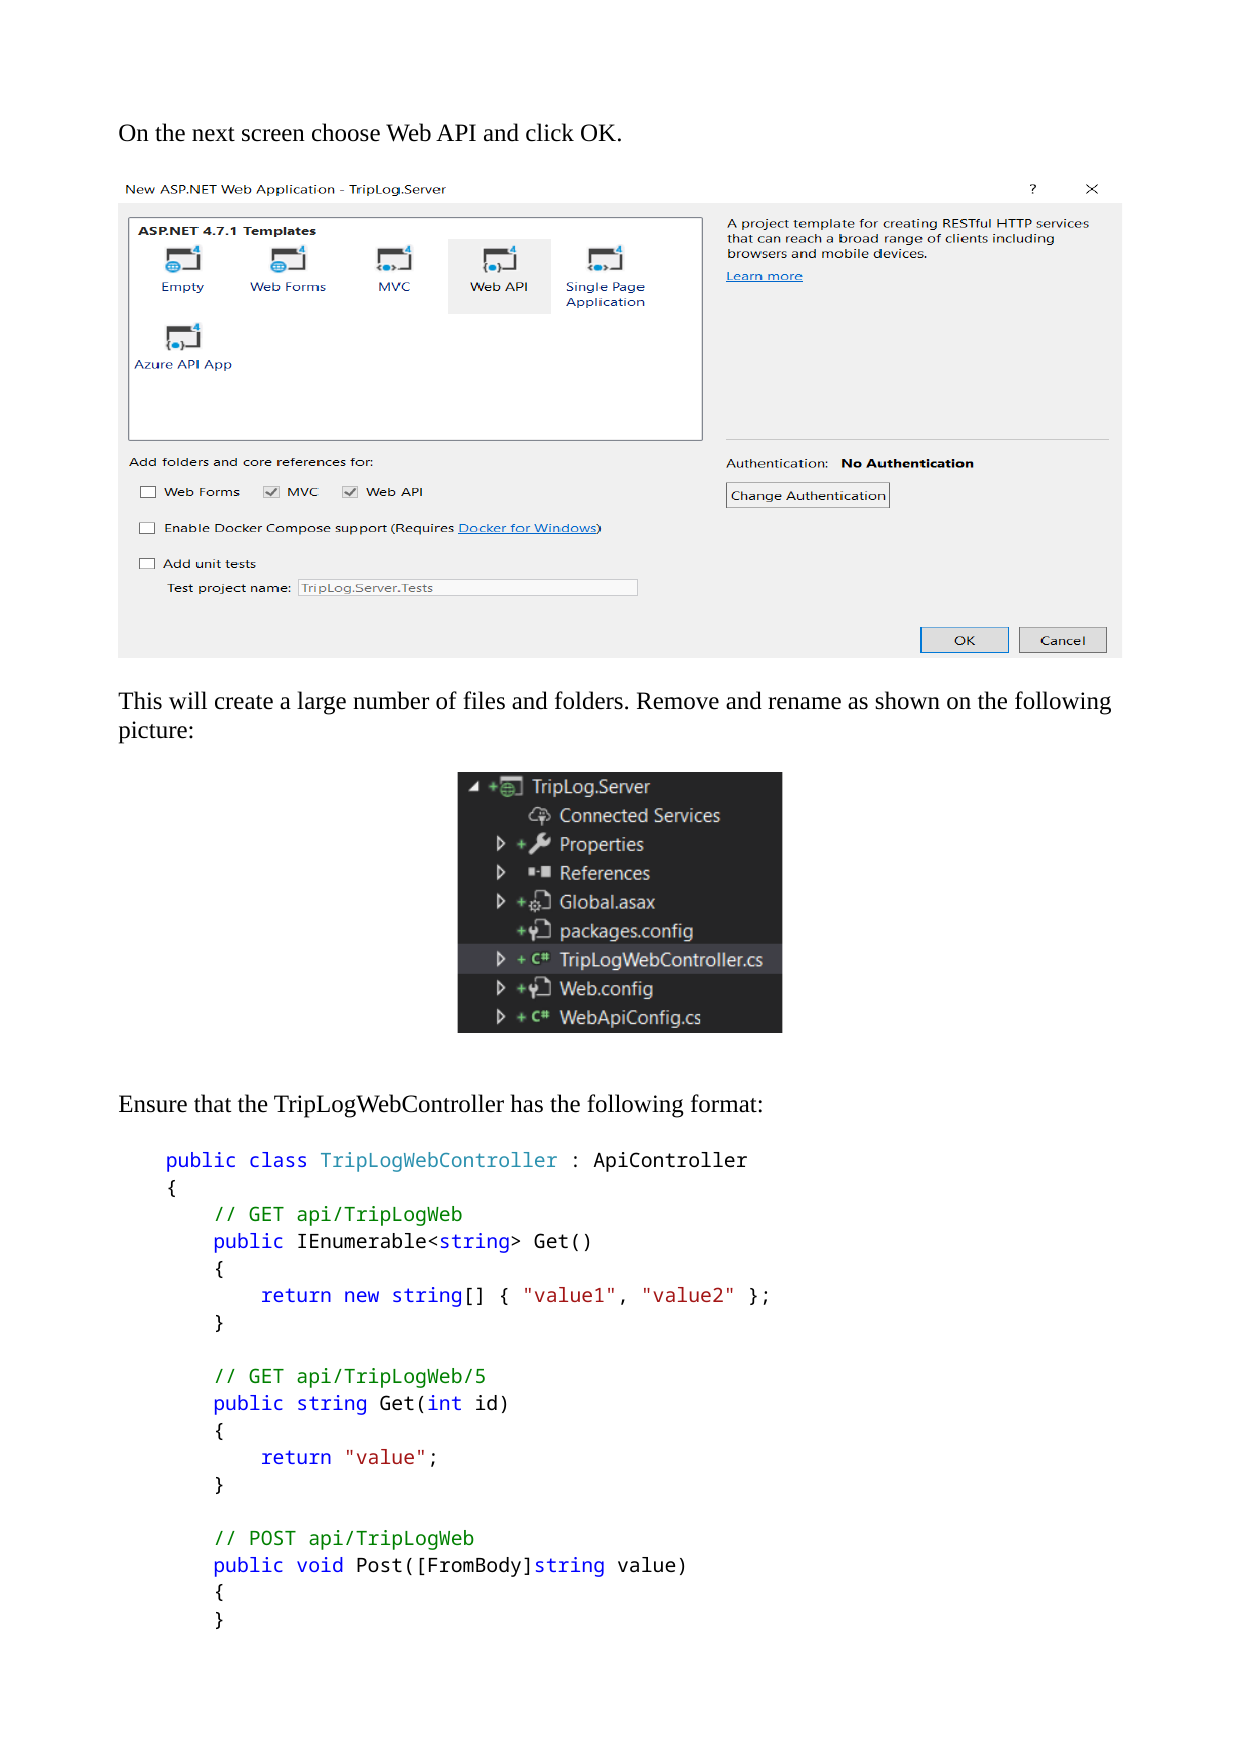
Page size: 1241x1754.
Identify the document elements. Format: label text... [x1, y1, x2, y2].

text On the next screen choose Web API and click OK. [118, 118, 1122, 147]
text // GET api/TripLogWeb/5 [118, 1362, 1122, 1389]
text } [118, 1308, 1122, 1335]
text // POST api/TripLogWeb [118, 1524, 1122, 1551]
text This will create a large number of files and folders. Remove and rename as shown on the following [118, 686, 1122, 715]
text { [118, 1254, 1122, 1281]
text } [118, 1605, 1122, 1632]
text return "value"; [118, 1443, 1122, 1470]
picture [457, 772, 783, 1033]
text public IEnumerable<string> Get() [118, 1227, 1122, 1254]
text { [118, 1173, 1122, 1200]
text picture: [118, 715, 1122, 744]
text } [118, 1470, 1122, 1497]
text public void Post([FromBody]string value) [118, 1551, 1122, 1578]
text // GET api/TripLogWeb [118, 1200, 1122, 1227]
text return new string[] { "value1", "value2" }; [118, 1281, 1122, 1308]
text { [118, 1578, 1122, 1605]
picture [118, 175, 1123, 658]
text { [118, 1416, 1122, 1443]
text Ensure that the TripLogWebController has the following format: [118, 1089, 1122, 1117]
text public string Get(int id) [118, 1389, 1122, 1416]
text public class TripLogWebController : ApiController [118, 1146, 1122, 1173]
